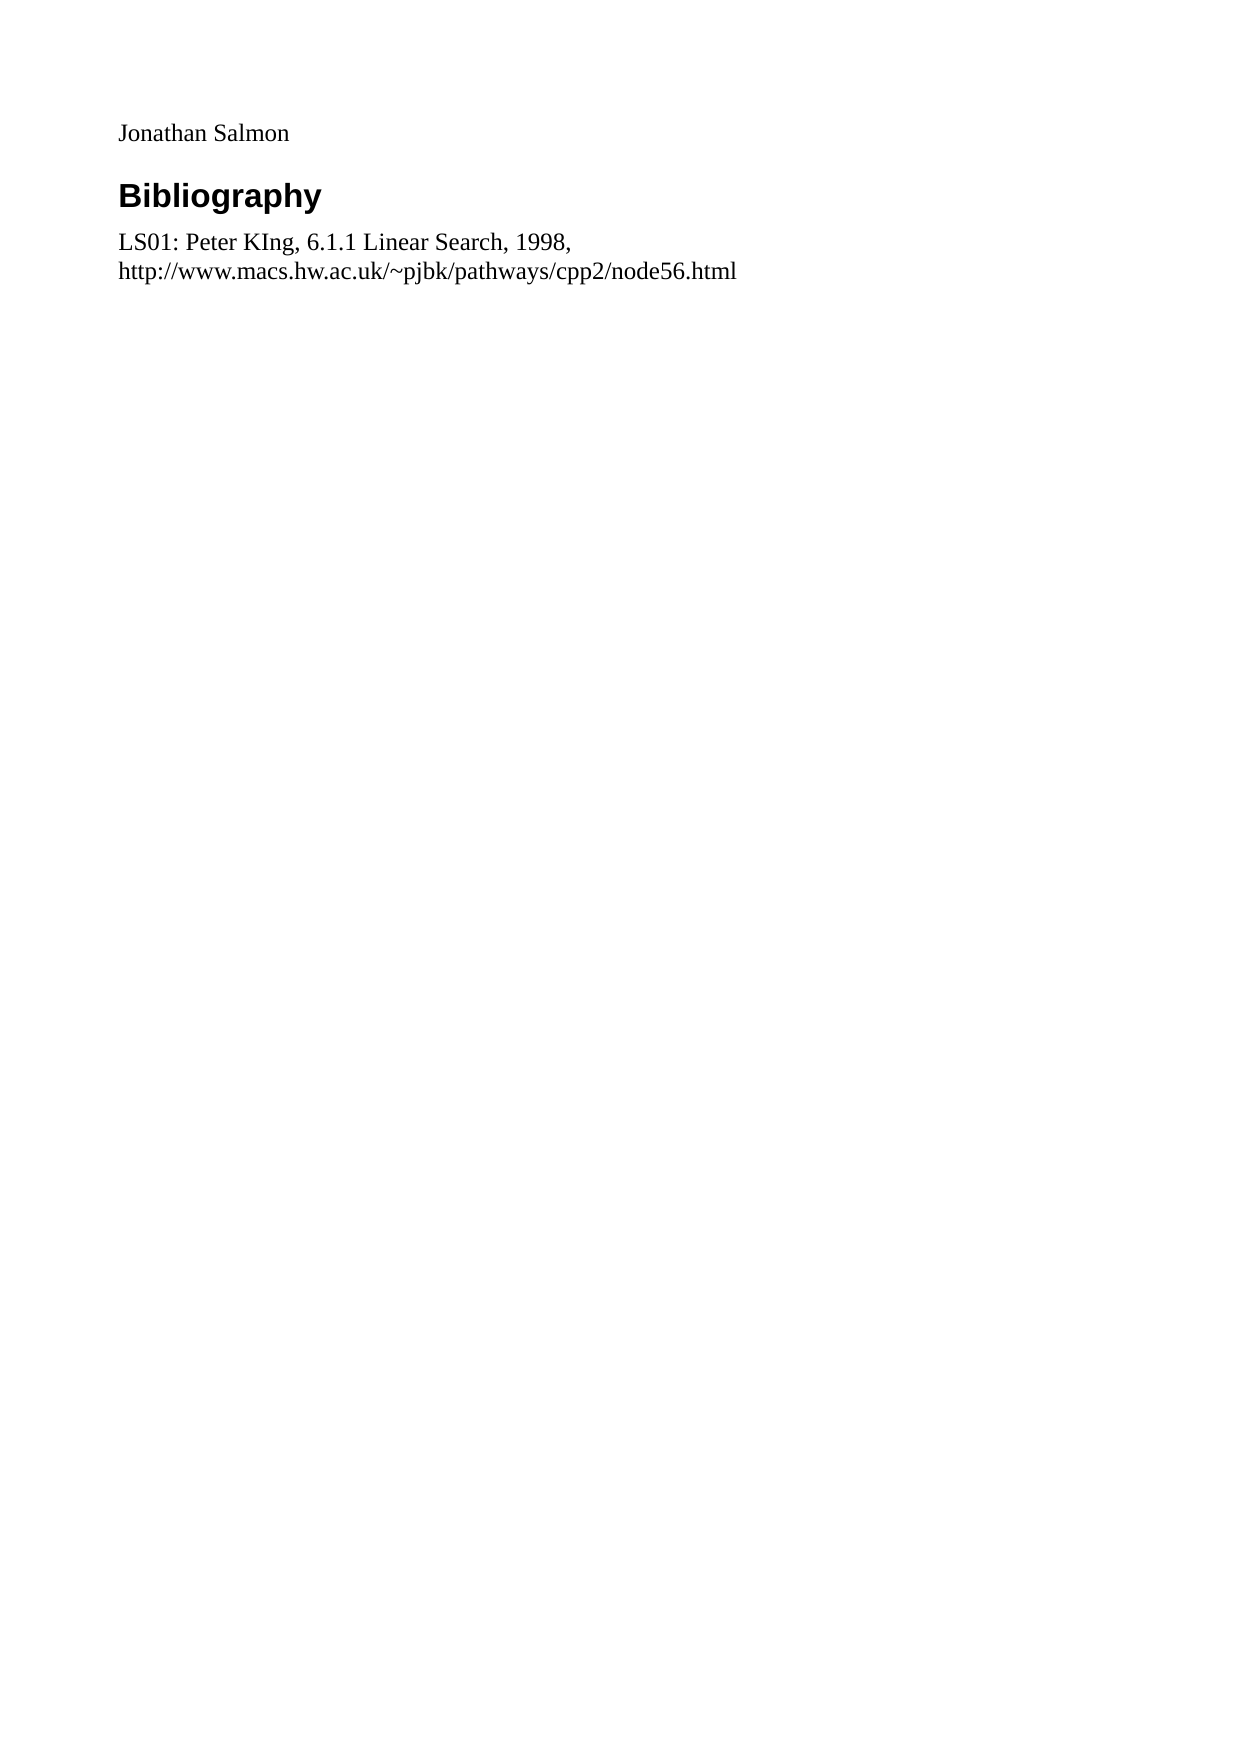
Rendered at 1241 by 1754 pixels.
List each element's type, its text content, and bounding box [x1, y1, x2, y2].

subtitle Bibliography [118, 176, 1122, 215]
text LS01: Peter KIng, 6.1.1 Linear Search, 1998, http://www.macs.hw.ac.uk/~pjbk/pathways/cpp2/node56.html [118, 227, 1122, 285]
